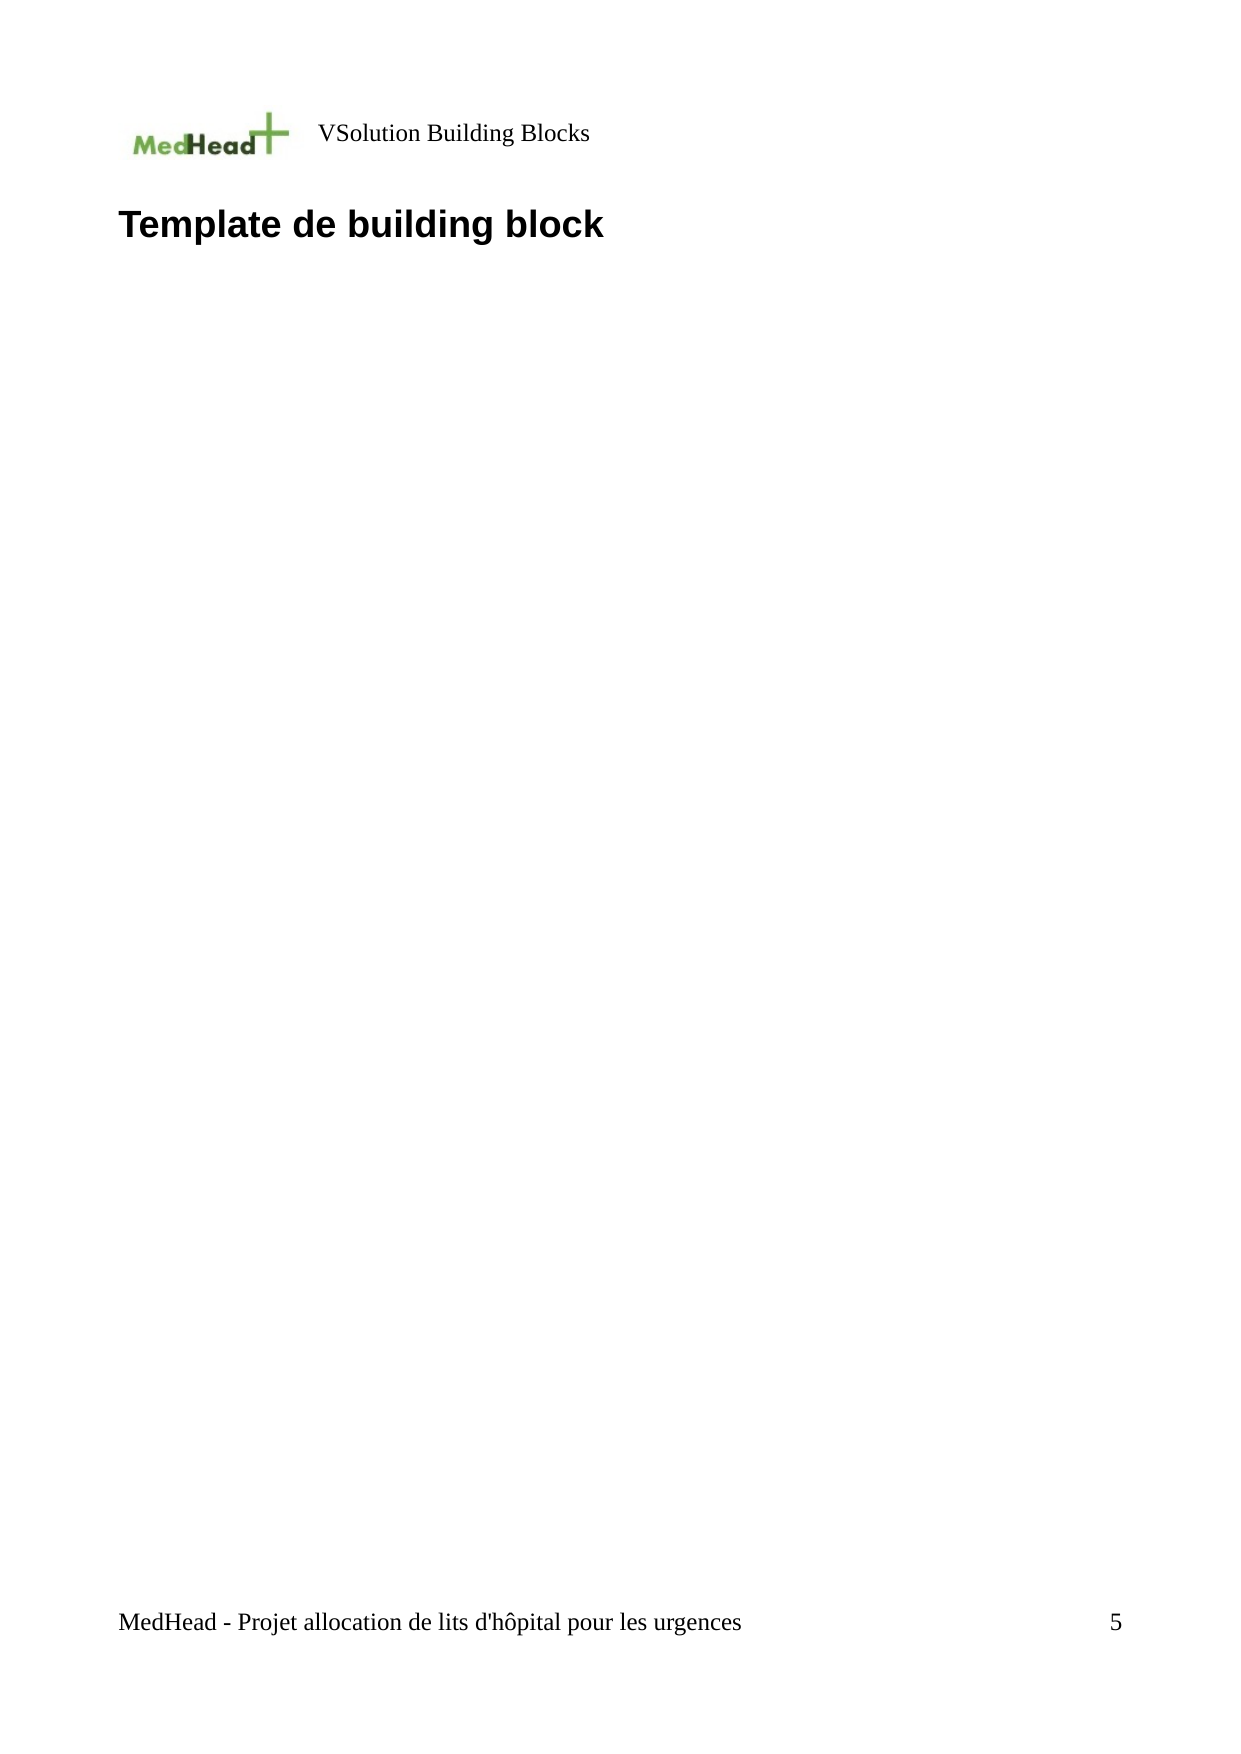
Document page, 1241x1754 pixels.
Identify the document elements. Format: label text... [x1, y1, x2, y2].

subtitle Template de building block [118, 201, 1122, 245]
picture [118, 105, 305, 160]
